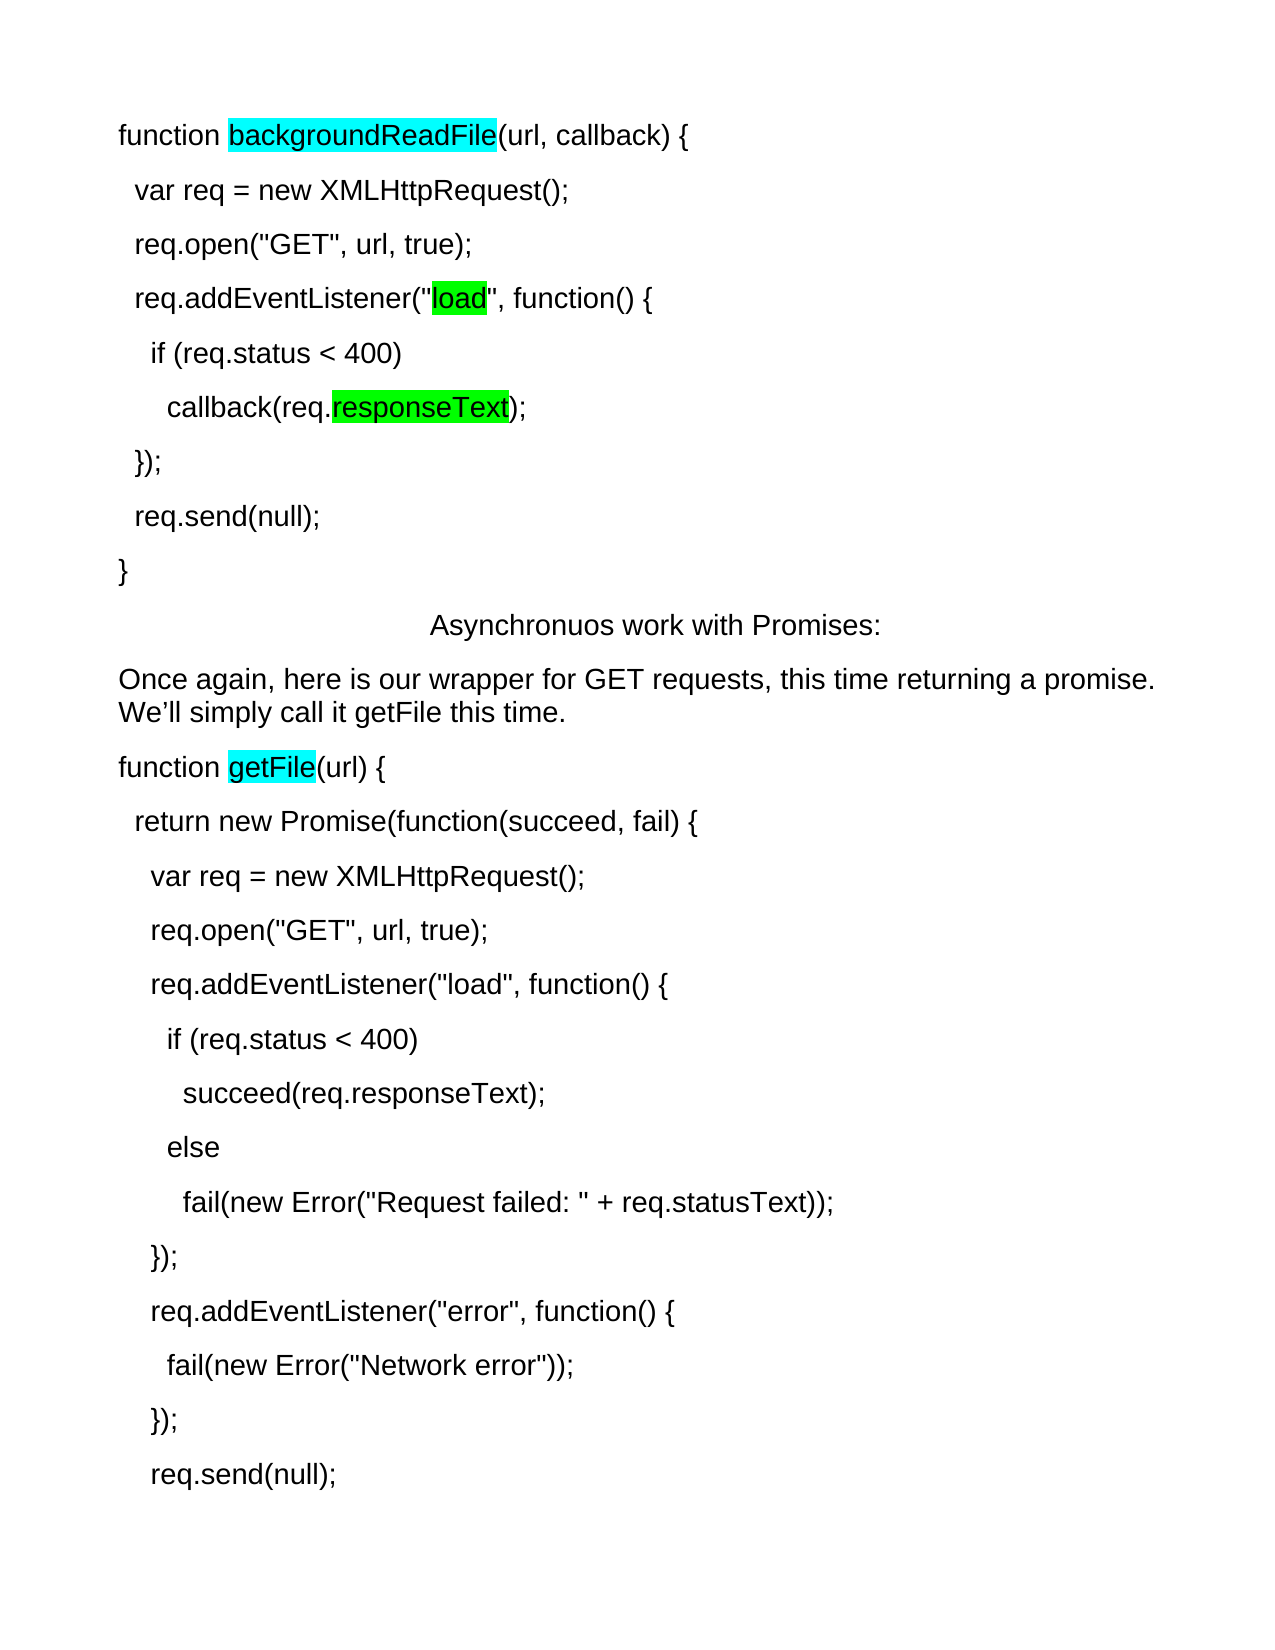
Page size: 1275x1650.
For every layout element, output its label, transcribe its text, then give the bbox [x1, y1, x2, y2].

text }); [118, 1239, 1193, 1273]
text req.open("GET", url, true); [118, 913, 1193, 946]
text Asynchronuos work with Promises: [118, 607, 1193, 641]
text fail(new Error("Request failed: " + req.statusText)); [118, 1185, 1193, 1218]
text Once again, here is our wrapper for GET requests, this time returning a promise. We’ll simply call it getFile this time. [118, 662, 1193, 729]
text req.send(null); [118, 499, 1193, 532]
text req.addEventListener("load", function() { [118, 967, 1193, 1001]
text req.addEventListener("load", function() { [118, 281, 1193, 315]
text function getFile(url) { [118, 750, 1193, 783]
text req.send(null); [118, 1457, 1193, 1490]
text }); [118, 1402, 1193, 1436]
text if (req.status < 400) [118, 1022, 1193, 1055]
text req.addEventListener("error", function() { [118, 1293, 1193, 1327]
text succeed(req.responseText); [118, 1076, 1193, 1109]
text }); [118, 444, 1193, 478]
text } [118, 553, 1193, 587]
text function backgroundReadFile(url, callback) { [118, 118, 1193, 152]
text var req = new XMLHttpRequest(); [118, 172, 1193, 206]
text fail(new Error("Network error")); [118, 1348, 1193, 1381]
text if (req.status < 400) [118, 336, 1193, 369]
text return new Promise(function(succeed, fail) { [118, 804, 1193, 838]
text req.open("GET", url, true); [118, 227, 1193, 260]
text else [118, 1130, 1193, 1164]
text callback(req.responseText); [118, 390, 1193, 423]
text var req = new XMLHttpRequest(); [118, 858, 1193, 892]
